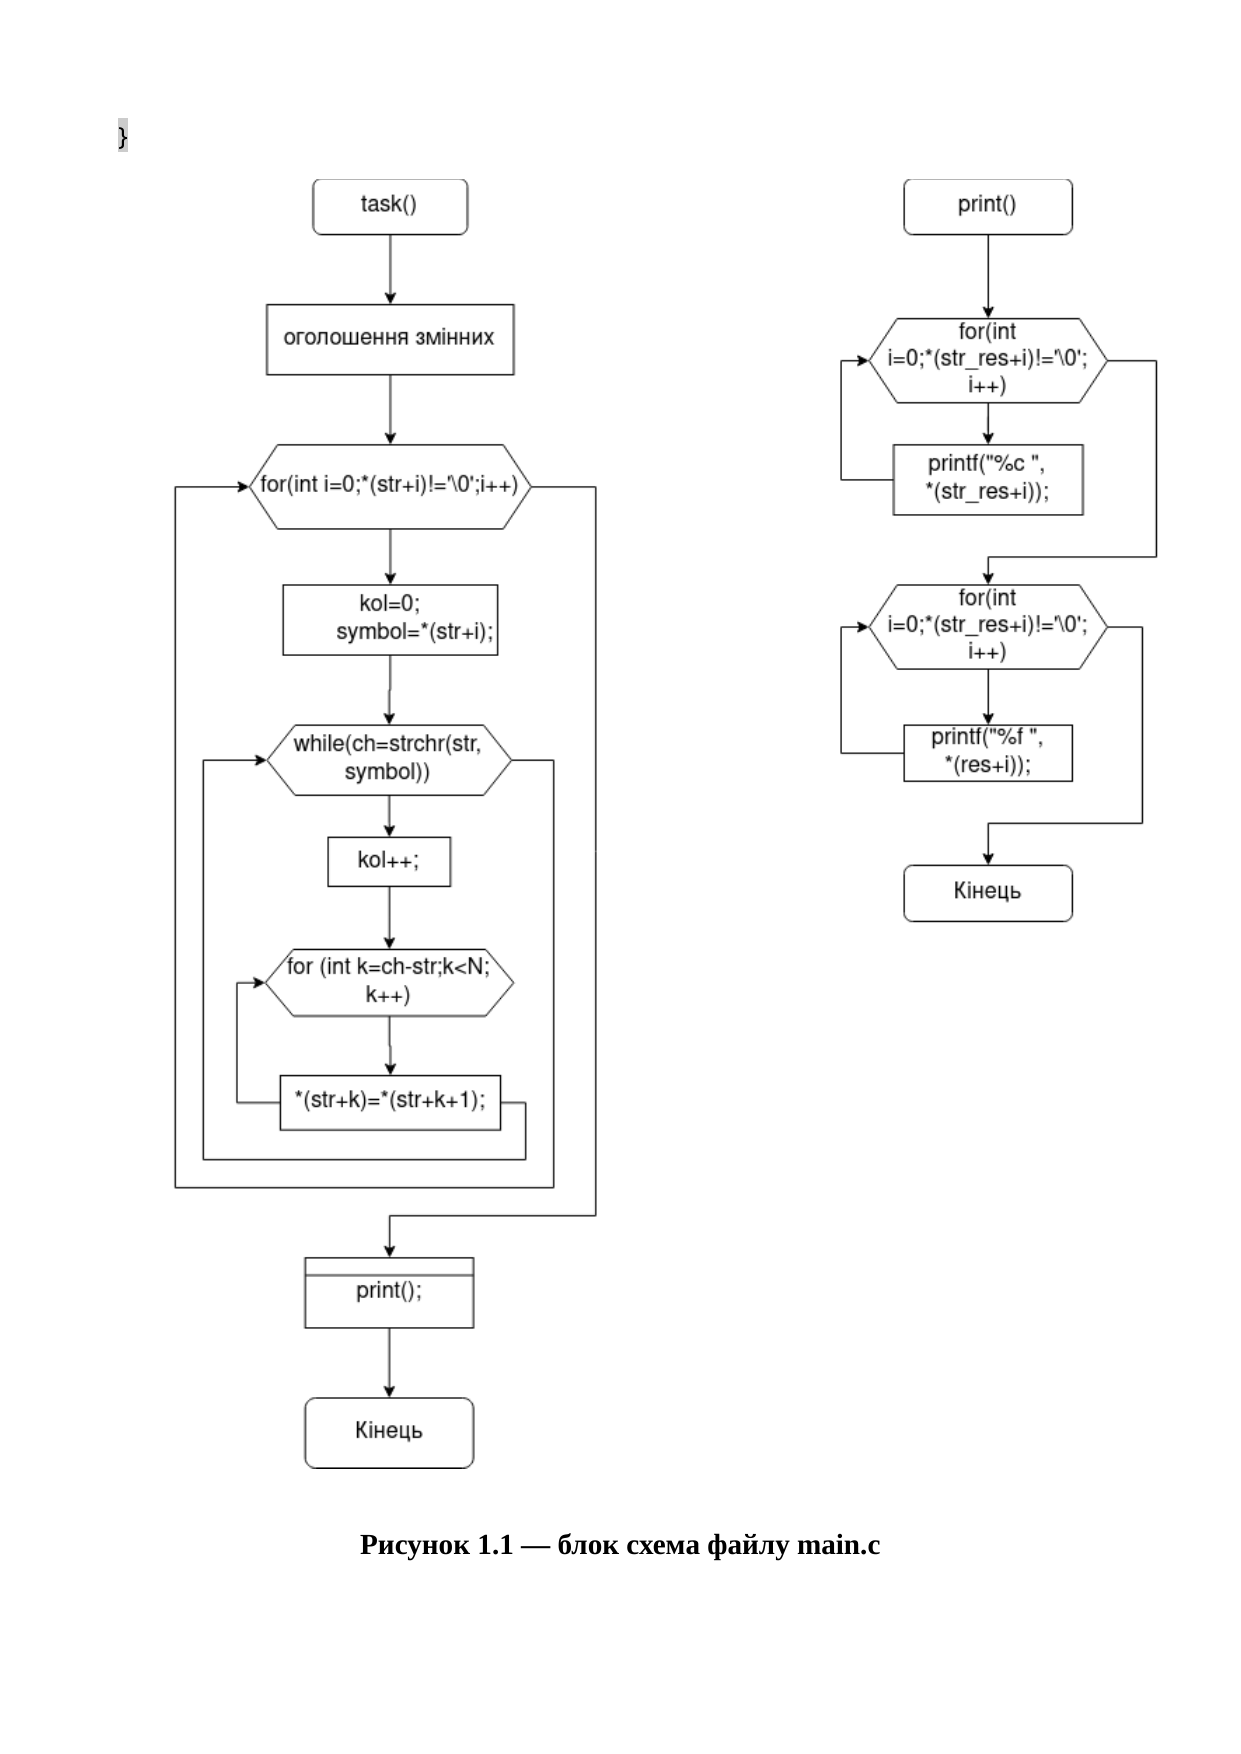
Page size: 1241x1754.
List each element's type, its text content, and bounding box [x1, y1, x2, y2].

text Рисунок 1.1 — блок схема файлу main.c [118, 1527, 1122, 1560]
text } [118, 118, 1122, 152]
picture [165, 179, 1170, 1469]
